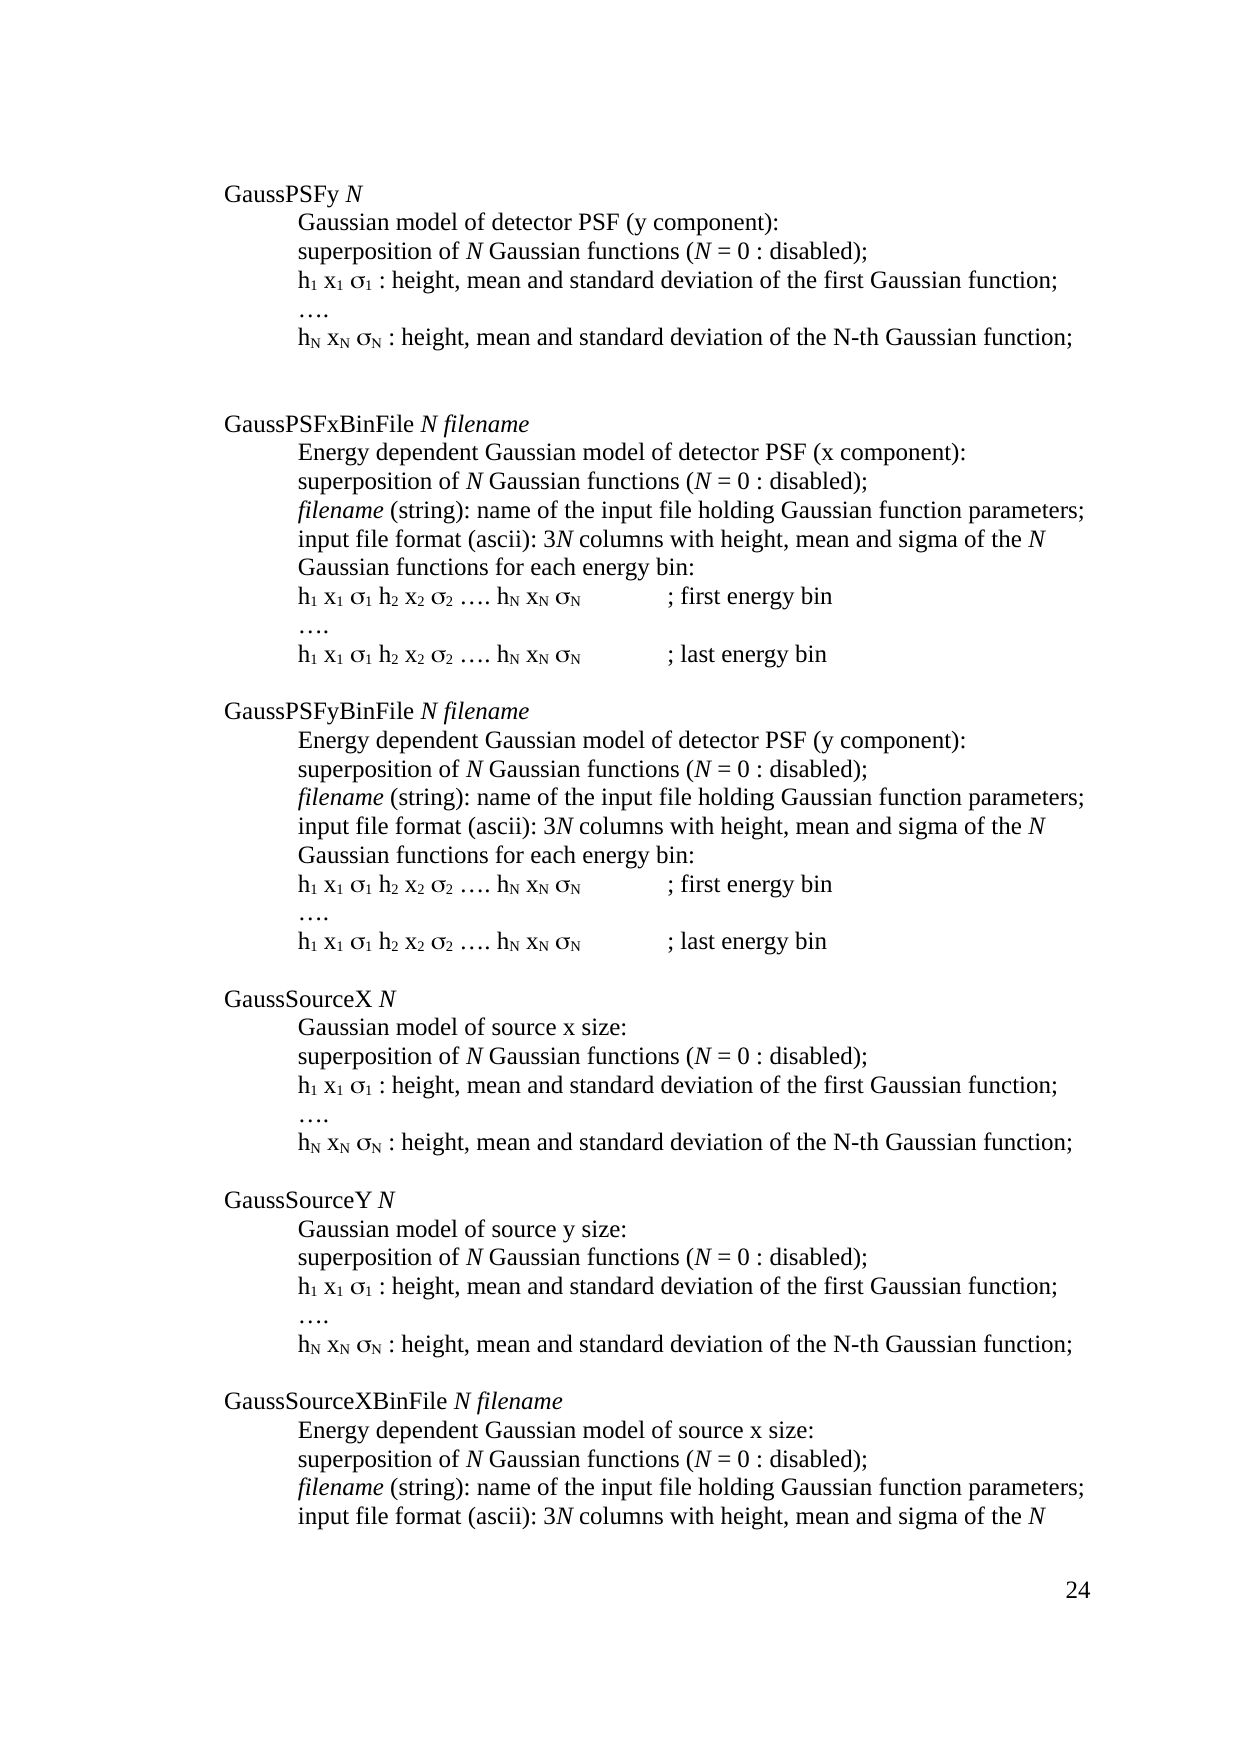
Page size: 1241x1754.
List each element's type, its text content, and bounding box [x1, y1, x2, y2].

text h1 x1 s1 h2 x2 s2 …. hN xN sN ; last energy bin [150, 926, 1090, 955]
text input file format (ascii): 3N columns with height, mean and sigma of the N [150, 1501, 1090, 1530]
text hN xN sN : height, mean and standard deviation of the N-th Gaussian function; [150, 1329, 1090, 1357]
text GaussSourceX N [150, 984, 1090, 1012]
text Gaussian model of source x size: [150, 1012, 1090, 1041]
text GaussSourceXBinFile N filename [150, 1386, 1090, 1415]
text h1 x1 s1 : height, mean and standard deviation of the first Gaussian function; [150, 1271, 1090, 1300]
text Energy dependent Gaussian model of detector PSF (y component): [150, 725, 1090, 754]
text filename (string): name of the input file holding Gaussian function parameters; [150, 782, 1090, 811]
text superposition of N Gaussian functions (N = 0 : disabled); [150, 1242, 1090, 1271]
text GaussPSFxBinFile N filename [150, 409, 1090, 437]
text superposition of N Gaussian functions (N = 0 : disabled); [150, 466, 1090, 495]
text superposition of N Gaussian functions (N = 0 : disabled); [150, 754, 1090, 782]
text …. [150, 897, 1090, 926]
text …. [150, 610, 1090, 639]
text h1 x1 s1 h2 x2 s2 …. hN xN sN ; first energy bin [150, 581, 1090, 610]
text GaussSourceY N [150, 1185, 1090, 1214]
text h1 x1 s1 : height, mean and standard deviation of the first Gaussian function; [150, 1070, 1090, 1099]
text input file format (ascii): 3N columns with height, mean and sigma of the N [150, 524, 1090, 552]
text h1 x1 s1 h2 x2 s2 …. hN xN sN ; last energy bin [150, 639, 1090, 667]
text Gaussian model of source y size: [150, 1214, 1090, 1242]
text GaussPSFyBinFile N filename [150, 696, 1090, 725]
text Energy dependent Gaussian model of detector PSF (x component): [150, 437, 1090, 466]
text hN xN sN : height, mean and standard deviation of the N-th Gaussian function; [150, 322, 1090, 351]
text GaussPSFy N [150, 179, 1090, 207]
text filename (string): name of the input file holding Gaussian function parameters; [150, 495, 1090, 524]
text hN xN sN : height, mean and standard deviation of the N-th Gaussian function; [150, 1127, 1090, 1156]
text filename (string): name of the input file holding Gaussian function parameters; [150, 1472, 1090, 1501]
text Gaussian functions for each energy bin: [150, 840, 1090, 869]
text h1 x1 s1 h2 x2 s2 …. hN xN sN ; first energy bin [150, 869, 1090, 897]
text superposition of N Gaussian functions (N = 0 : disabled); [150, 1041, 1090, 1070]
text Gaussian functions for each energy bin: [150, 552, 1090, 581]
text …. [150, 1099, 1090, 1127]
text input file format (ascii): 3N columns with height, mean and sigma of the N [150, 811, 1090, 840]
text Energy dependent Gaussian model of source x size: [150, 1415, 1090, 1444]
text superposition of N Gaussian functions (N = 0 : disabled); [150, 1444, 1090, 1472]
text h1 x1 s1 : height, mean and standard deviation of the first Gaussian function; [150, 265, 1090, 294]
text …. [150, 294, 1090, 322]
text Gaussian model of detector PSF (y component): [150, 207, 1090, 236]
text superposition of N Gaussian functions (N = 0 : disabled); [150, 236, 1090, 265]
text …. [150, 1300, 1090, 1329]
